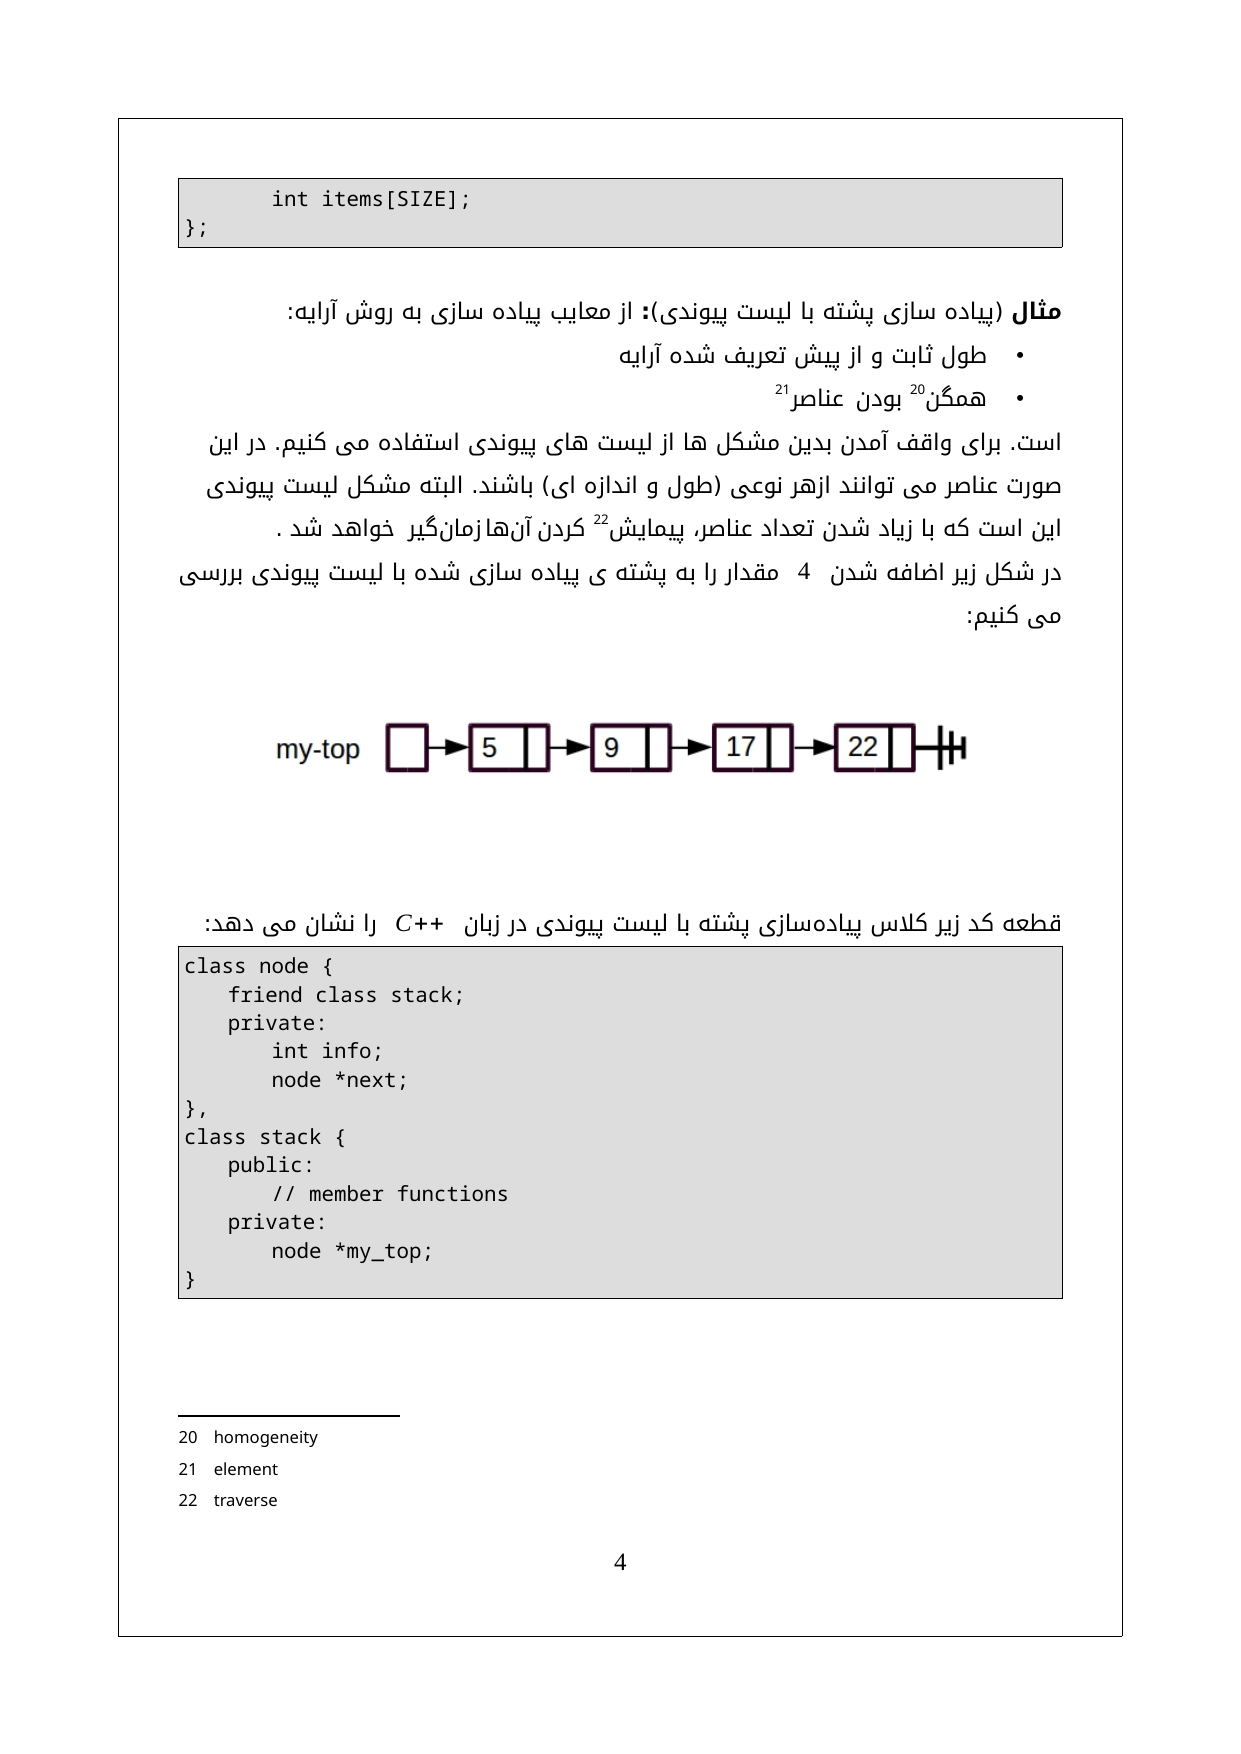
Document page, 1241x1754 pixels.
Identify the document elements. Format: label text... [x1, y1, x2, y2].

list طول ثابت و از پیش تعریف شده آرایه [178, 334, 1024, 377]
text مثال (پیاده سازی پشته با لیست پیوندی): از معایب پیاده سازی به روش آرایه: [178, 290, 1062, 334]
table_header int items[SIZE]; }; [179, 179, 1062, 247]
text است. برای واقف آمدن بدین مشکل ها از لیست های پیوندی استفاده می کنیم. در این صورت عناصر می توانند ازهر نوعی (طول و اندازه ای) باشند. البته مشکل لیست پیوندی این است که با زیاد شدن تعداد عناصر، پیمایش کردن آن ها زمان گیر خواهد شد. [178, 421, 1062, 551]
picture [178, 637, 1062, 859]
list element [178, 1454, 1062, 1485]
text traverse [178, 1485, 1062, 1517]
list همگن بودن عناصر [178, 377, 1024, 421]
table_header class node { friend class stack; private: int info; node *next; }, class stack { public: // member functions private: node *my_top; } [179, 947, 1062, 1298]
text در شکل زیر اضافه شدنمقدار را به پشته ی پیاده سازی شده با لیست پیوندی بررسی می کنیم: [178, 551, 1062, 637]
list homogeneity [178, 1422, 1062, 1454]
text قطعه کد زیر کلاس پیاده‌سازی پشته با لیست پیوندی در زبانرا نشان می دهد: [178, 902, 1062, 946]
